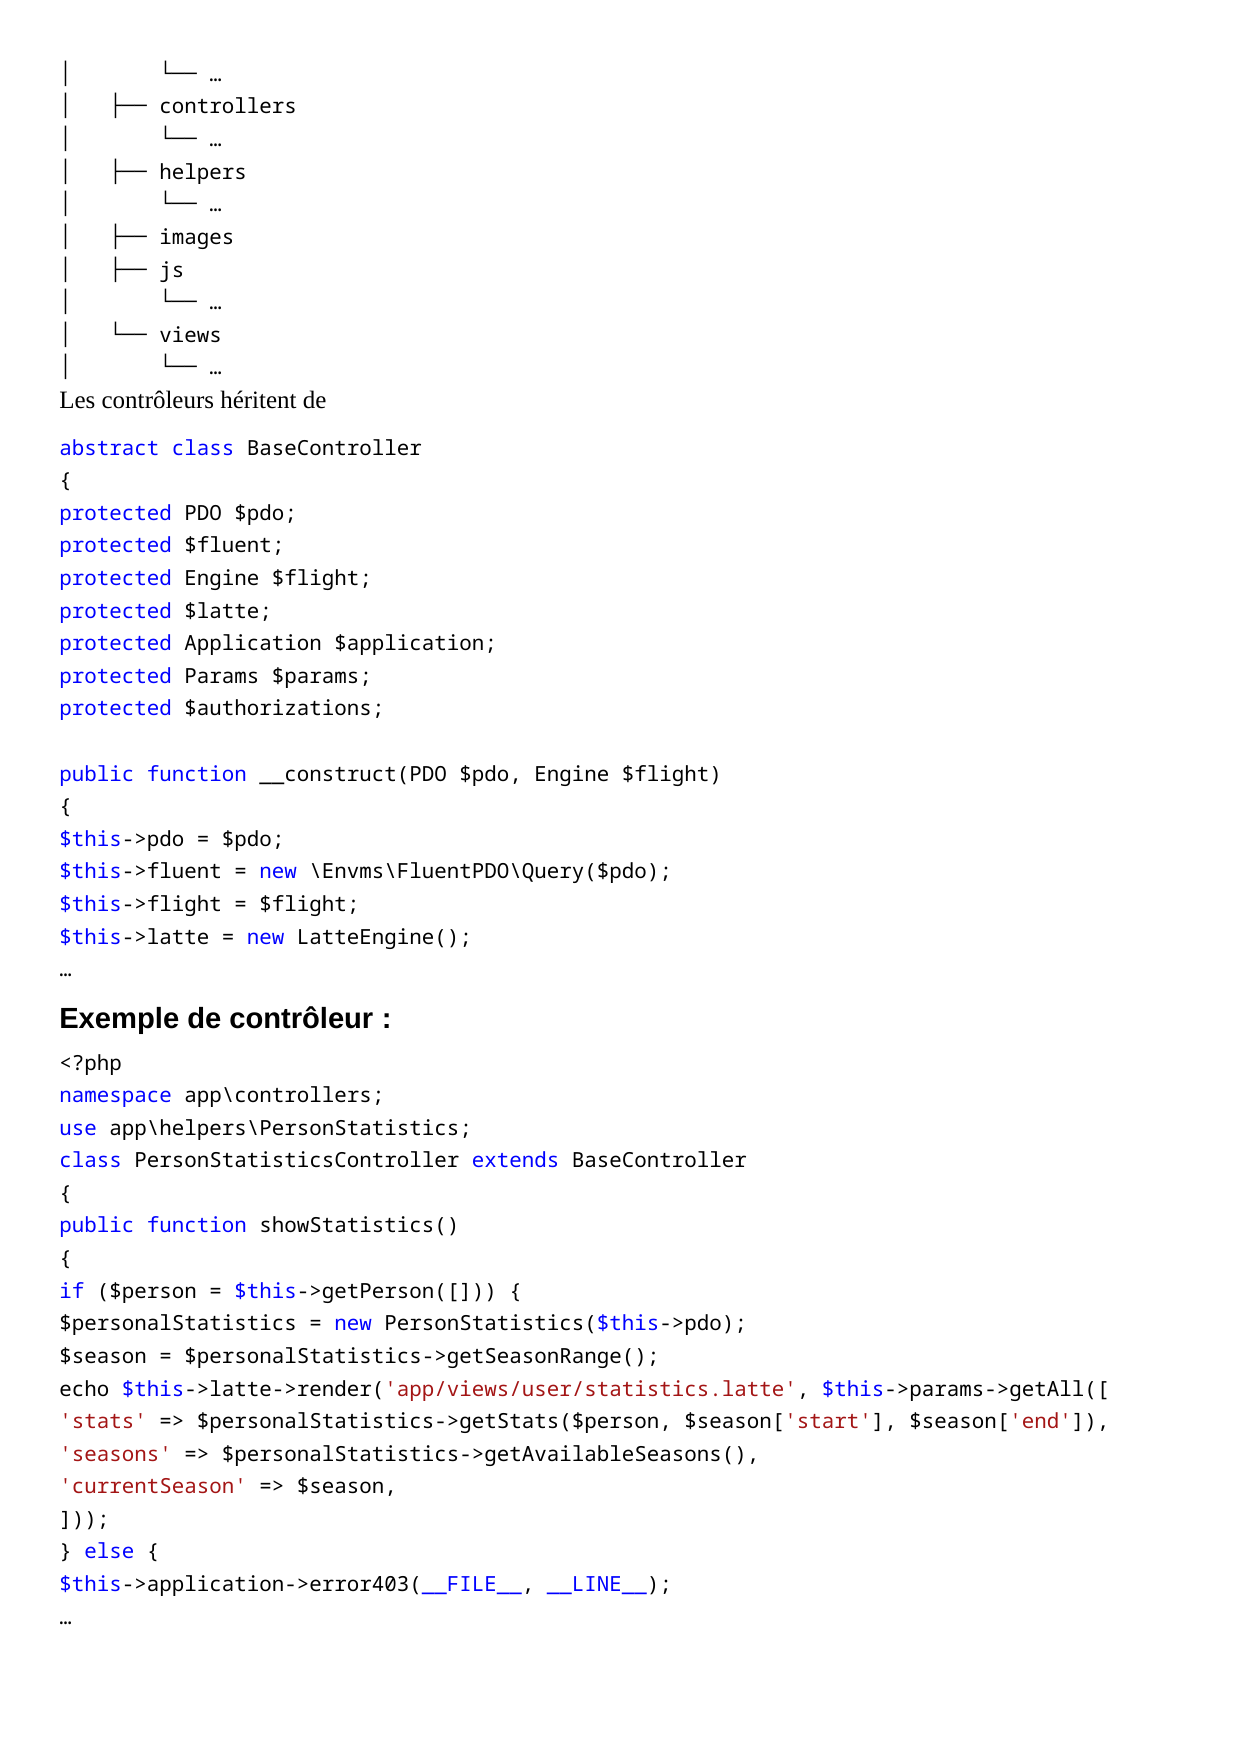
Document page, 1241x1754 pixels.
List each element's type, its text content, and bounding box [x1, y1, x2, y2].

text │ └── views [59, 320, 1181, 348]
text protected Application $application; [59, 628, 1181, 657]
subtitle Exemple de contrôleur : [59, 1002, 1181, 1035]
text } else { [59, 1537, 1181, 1565]
text $this->latte = new LatteEngine(); [59, 922, 1181, 950]
text 'currentSeason' => $season, [59, 1471, 1181, 1500]
text … [59, 954, 1181, 983]
text │ ├── helpers [59, 157, 1181, 185]
text if ($person = $this->getPerson([])) { [59, 1276, 1181, 1304]
text { [59, 1178, 1181, 1206]
text namespace app\controllers; [59, 1080, 1181, 1109]
text │ └── … [59, 124, 1181, 153]
text $this->pdo = $pdo; [59, 824, 1181, 852]
text public function __construct(PDO $pdo, Engine $flight) [59, 759, 1181, 787]
text protected $latte; [59, 596, 1181, 624]
text { [59, 465, 1181, 494]
text <?php [59, 1048, 1181, 1076]
text │ └── … [59, 352, 1181, 381]
text use app\helpers\PersonStatistics; [59, 1113, 1181, 1141]
text │ └── … [59, 59, 1181, 87]
text │ ├── js [59, 255, 1181, 283]
text … [59, 1602, 1181, 1630]
text │ └── … [59, 287, 1181, 316]
text protected $fluent; [59, 531, 1181, 559]
text public function showStatistics() [59, 1211, 1181, 1239]
text $this->fluent = new \Envms\FluentPDO\Query($pdo); [59, 857, 1181, 885]
text $this->application->error403(__FILE__, __LINE__); [59, 1569, 1181, 1598]
text protected Params $params; [59, 661, 1181, 689]
text protected $authorizations; [59, 693, 1181, 722]
text ])); [59, 1504, 1181, 1532]
text protected Engine $flight; [59, 563, 1181, 592]
text │ ├── images [59, 222, 1181, 251]
text { [59, 791, 1181, 820]
text $personalStatistics = new PersonStatistics($this->pdo); [59, 1308, 1181, 1337]
text 'seasons' => $personalStatistics->getAvailableSeasons(), [59, 1439, 1181, 1467]
text { [59, 1243, 1181, 1272]
text $this->flight = $flight; [59, 889, 1181, 918]
text class PersonStatisticsController extends BaseController [59, 1145, 1181, 1174]
text Les contrôleurs héritent de [59, 385, 1181, 414]
text │ ├── controllers [59, 92, 1181, 120]
text $season = $personalStatistics->getSeasonRange(); [59, 1341, 1181, 1369]
text echo $this->latte->render('app/views/user/statistics.latte', $this->params->getAll([ [59, 1374, 1181, 1402]
text protected PDO $pdo; [59, 498, 1181, 526]
text 'stats' => $personalStatistics->getStats($person, $season['start'], $season['end']), [59, 1406, 1181, 1435]
text abstract class BaseController [59, 433, 1181, 461]
text │ └── … [59, 189, 1181, 218]
